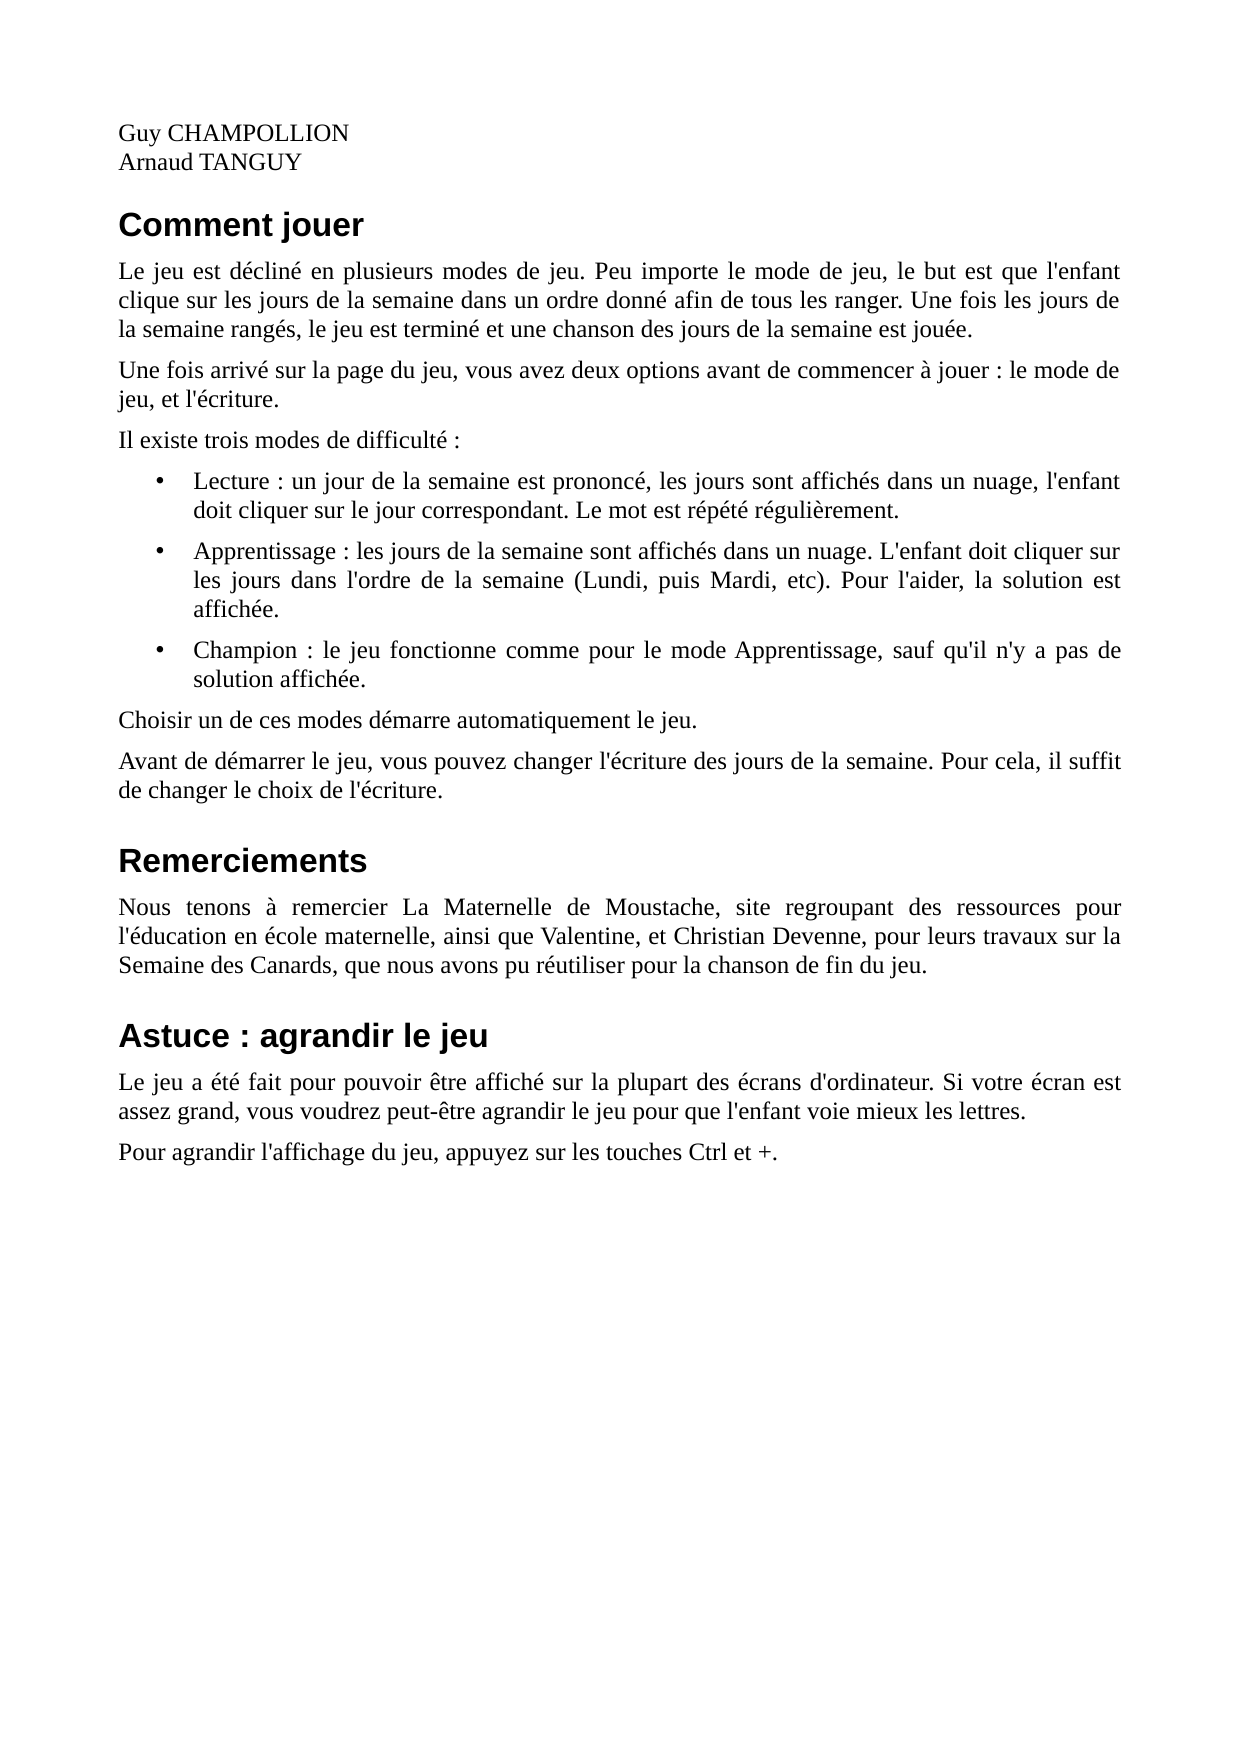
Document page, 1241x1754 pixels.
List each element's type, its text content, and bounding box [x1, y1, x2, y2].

text Nous tenons à remercier La Maternelle de Moustache, site regroupant des ressources pour l'éducation en école maternelle, ainsi que Valentine, et Christian Devenne, pour leurs travaux sur la Semaine des Canards, que nous avons pu réutiliser pour la chanson de fin du jeu. [118, 892, 1122, 979]
text Le jeu est décliné en plusieurs modes de jeu. Peu importe le mode de jeu, le but est que l'enfant clique sur les jours de la semaine dans un ordre donné afin de tous les ranger. Une fois les jours de la semaine rangés, le jeu est terminé et une chanson des jours de la semaine est jouée. [118, 256, 1122, 342]
text Le jeu a été fait pour pouvoir être affiché sur la plupart des écrans d'ordinateur. Si votre écran est assez grand, vous voudrez peut-être agrandir le jeu pour que l'enfant voie mieux les lettres. [118, 1067, 1122, 1125]
list Champion : le jeu fonctionne comme pour le mode Apprentissage, sauf qu'il n'y a pas de solution affichée. [156, 635, 1122, 692]
subtitle Astuce : agrandir le jeu [118, 1016, 1122, 1055]
text Pour agrandir l'affichage du jeu, appuyez sur les touches Ctrl et +. [118, 1137, 1122, 1166]
text Une fois arrivé sur la page du jeu, vous avez deux options avant de commencer à jouer : le mode de jeu, et l'écriture. [118, 355, 1122, 412]
text Avant de démarrer le jeu, vous pouvez changer l'écriture des jours de la semaine. Pour cela, il suffit de changer le choix de l'écriture. [118, 746, 1122, 804]
list Lecture : un jour de la semaine est prononcé, les jours sont affichés dans un nuage, l'enfant doit cliquer sur le jour correspondant. Le mot est répété régulièrement. [156, 466, 1122, 524]
subtitle Remerciements [118, 841, 1122, 880]
list Apprentissage : les jours de la semaine sont affichés dans un nuage. L'enfant doit cliquer sur les jours dans l'ordre de la semaine (Lundi, puis Mardi, etc). Pour l'aider, la solution est affichée. [156, 536, 1122, 622]
text Choisir un de ces modes démarre automatiquement le jeu. [118, 705, 1122, 734]
subtitle Comment jouer [118, 205, 1122, 244]
text Il existe trois modes de difficulté : [118, 425, 1122, 454]
